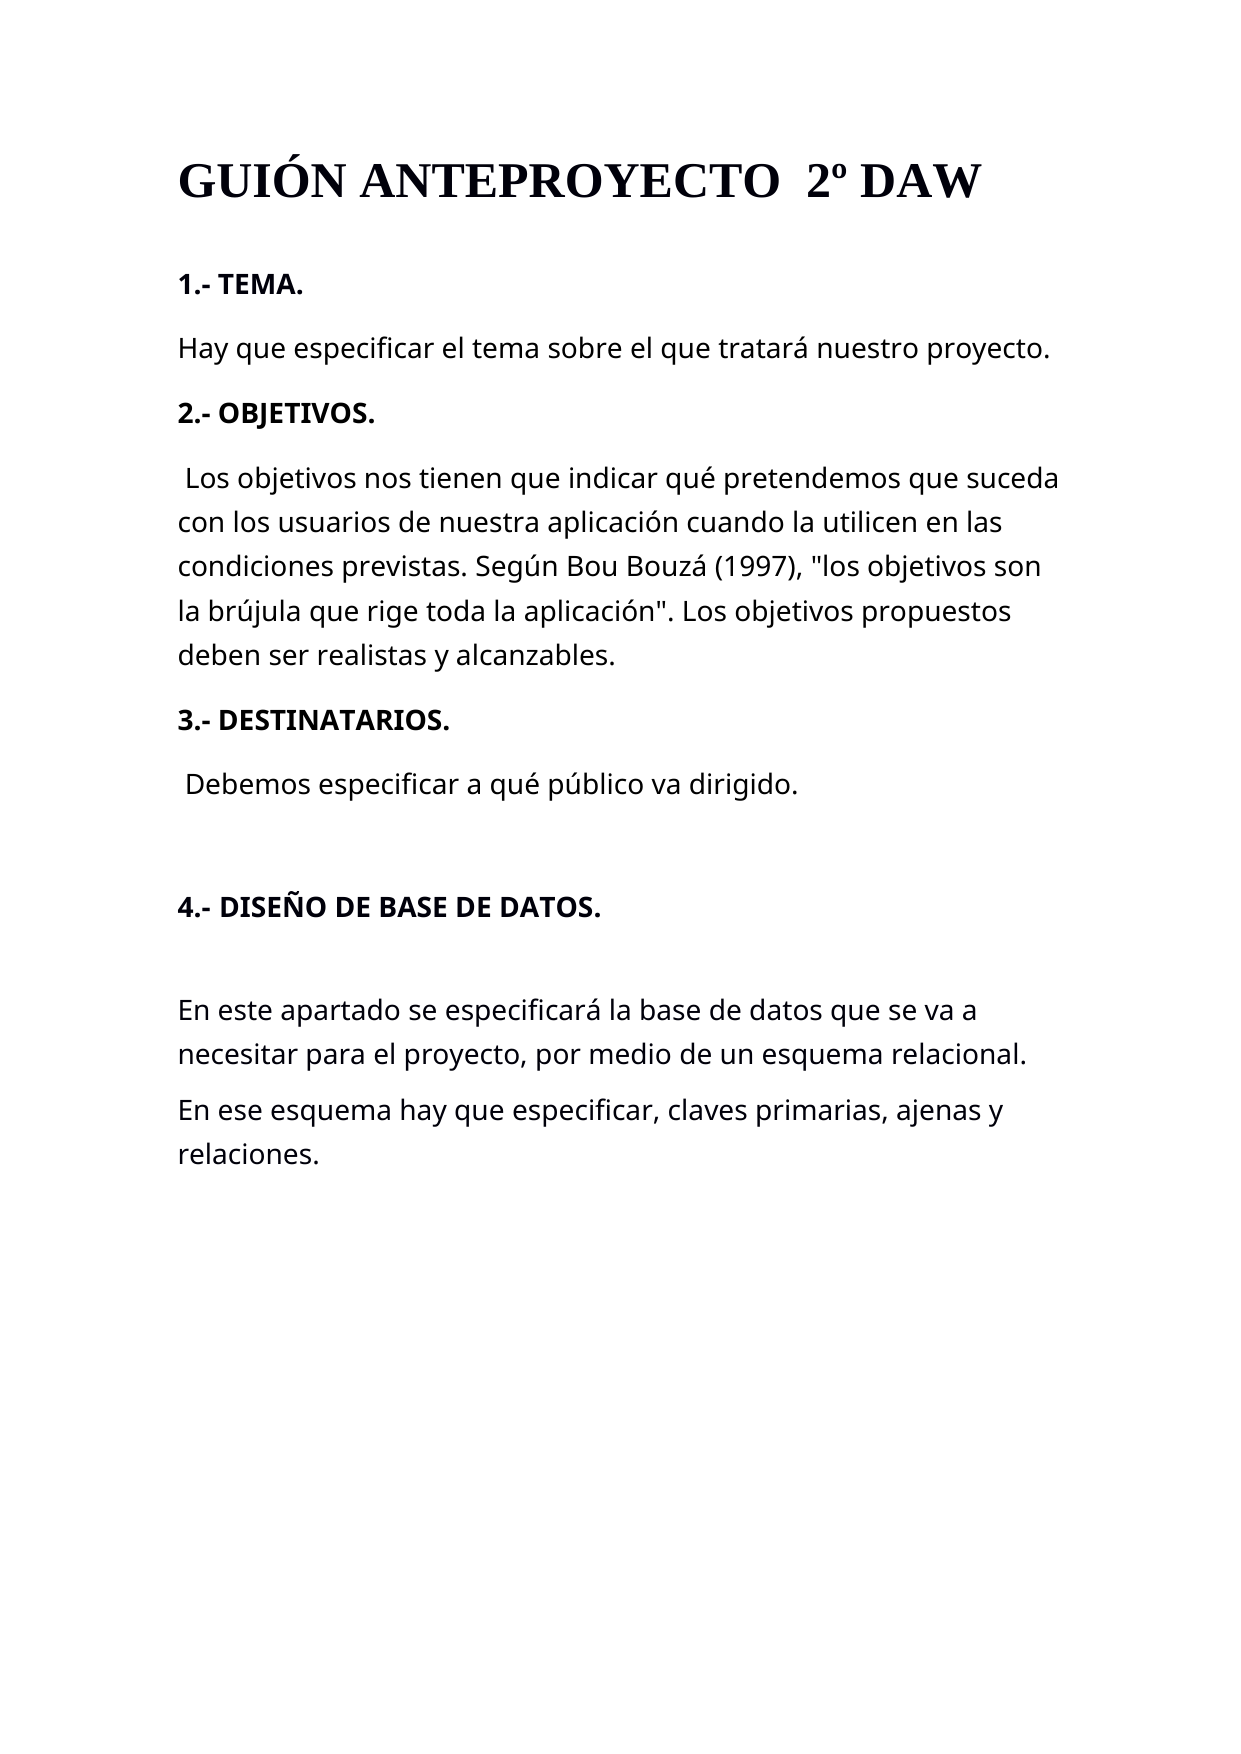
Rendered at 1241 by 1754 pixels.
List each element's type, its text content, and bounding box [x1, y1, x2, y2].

text 3.- DESTINATARIOS. [177, 700, 1063, 738]
text En ese esquema hay que especificar, claves primarias, ajenas y relaciones. [177, 1091, 1063, 1173]
text Debemos especificar a qué público va dirigido. [177, 765, 1063, 803]
text 1.- TEMA. [177, 264, 1063, 302]
text Hay que especificar el tema sobre el que tratará nuestro proyecto. [177, 329, 1063, 367]
subtitle 4.- DISEÑO DE BASE DE DATOS. [177, 883, 1063, 927]
text Los objetivos nos tienen que indicar qué pretendemos que suceda con los usuarios de nuestra aplicación cuando la utilicen en las condiciones previstas. Según Bou Bouzá (1997), "los objetivos son la brújula que rige toda la aplicación". Los objetivos propuestos deben ser realistas y alcanzables. [177, 459, 1063, 673]
text 2.- OBJETIVOS. [177, 394, 1063, 432]
subtitle GUIÓN ANTEPROYECTO 2º DAW [177, 151, 1063, 208]
text En este apartado se especificará la base de datos que se va a necesitar para el proyecto, por medio de un esquema relacional. [177, 990, 1063, 1072]
